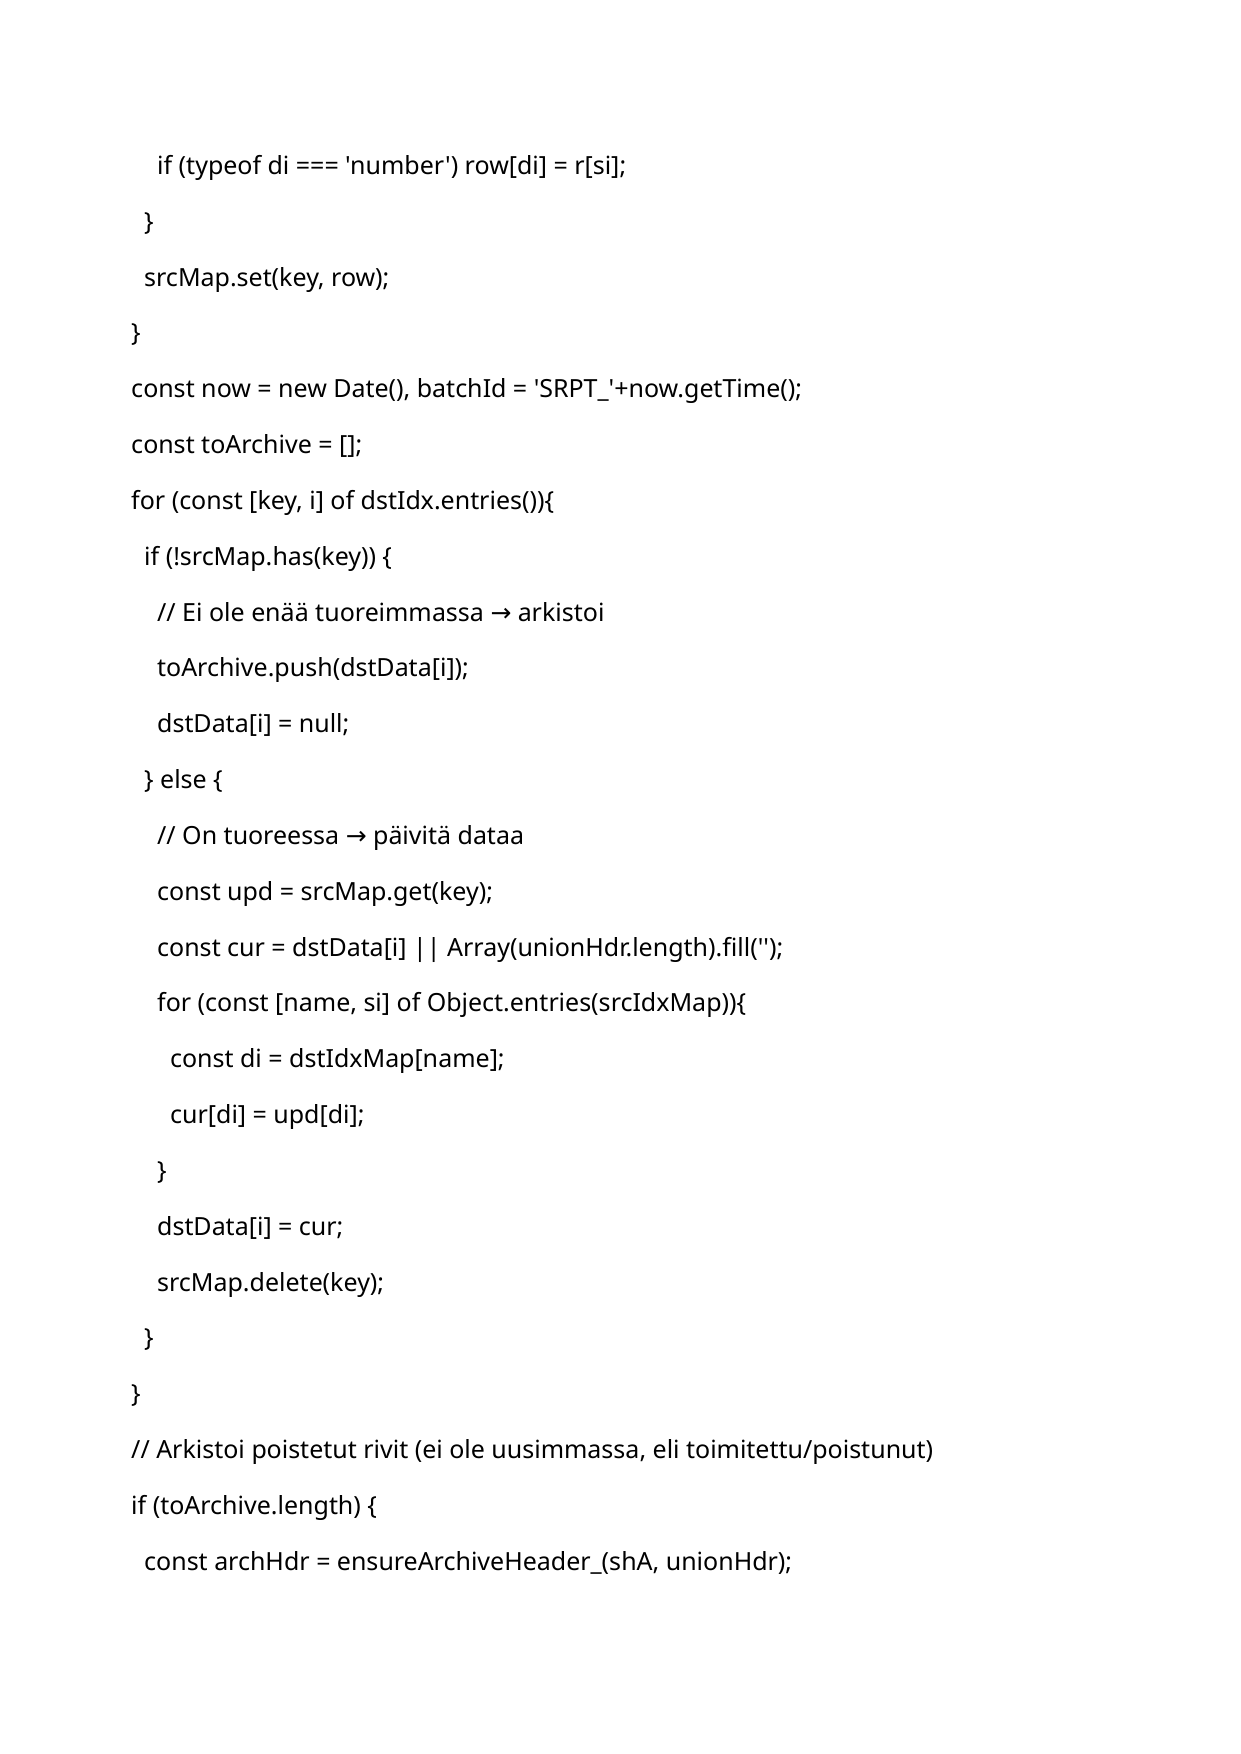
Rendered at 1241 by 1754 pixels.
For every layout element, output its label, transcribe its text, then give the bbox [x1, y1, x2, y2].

text for (const [name, si] of Object.entries(srcIdxMap)){ [118, 985, 1122, 1019]
text const upd = srcMap.get(key); [118, 873, 1122, 907]
text srcMap.set(key, row); [118, 259, 1122, 293]
text const toArchive = []; [118, 427, 1122, 461]
text dstData[i] = null; [118, 706, 1122, 740]
text if (!srcMap.has(key)) { [118, 538, 1122, 572]
text const archHdr = ensureArchiveHeader_(shA, unionHdr); [118, 1543, 1122, 1577]
text // On tuoreessa → päivitä dataa [118, 818, 1122, 852]
text srcMap.delete(key); [118, 1264, 1122, 1298]
text const cur = dstData[i] || Array(unionHdr.length).fill(''); [118, 929, 1122, 963]
text const di = dstIdxMap[name]; [118, 1041, 1122, 1075]
text toArchive.push(dstData[i]); [118, 650, 1122, 684]
text const now = new Date(), batchId = 'SRPT_'+now.getTime(); [118, 371, 1122, 405]
text if (toArchive.length) { [118, 1488, 1122, 1522]
text } else { [118, 762, 1122, 796]
text } [118, 1153, 1122, 1187]
text for (const [key, i] of dstIdx.entries()){ [118, 483, 1122, 517]
text // Ei ole enää tuoreimmassa → arkistoi [118, 594, 1122, 628]
text dstData[i] = cur; [118, 1208, 1122, 1242]
text if (typeof di === 'number') row[di] = r[si]; [118, 148, 1122, 182]
text } [118, 315, 1122, 349]
text cur[di] = upd[di]; [118, 1097, 1122, 1131]
text } [118, 1376, 1122, 1410]
text } [118, 203, 1122, 237]
text } [118, 1320, 1122, 1354]
text // Arkistoi poistetut rivit (ei ole uusimmassa, eli toimitettu/poistunut) [118, 1432, 1122, 1466]
